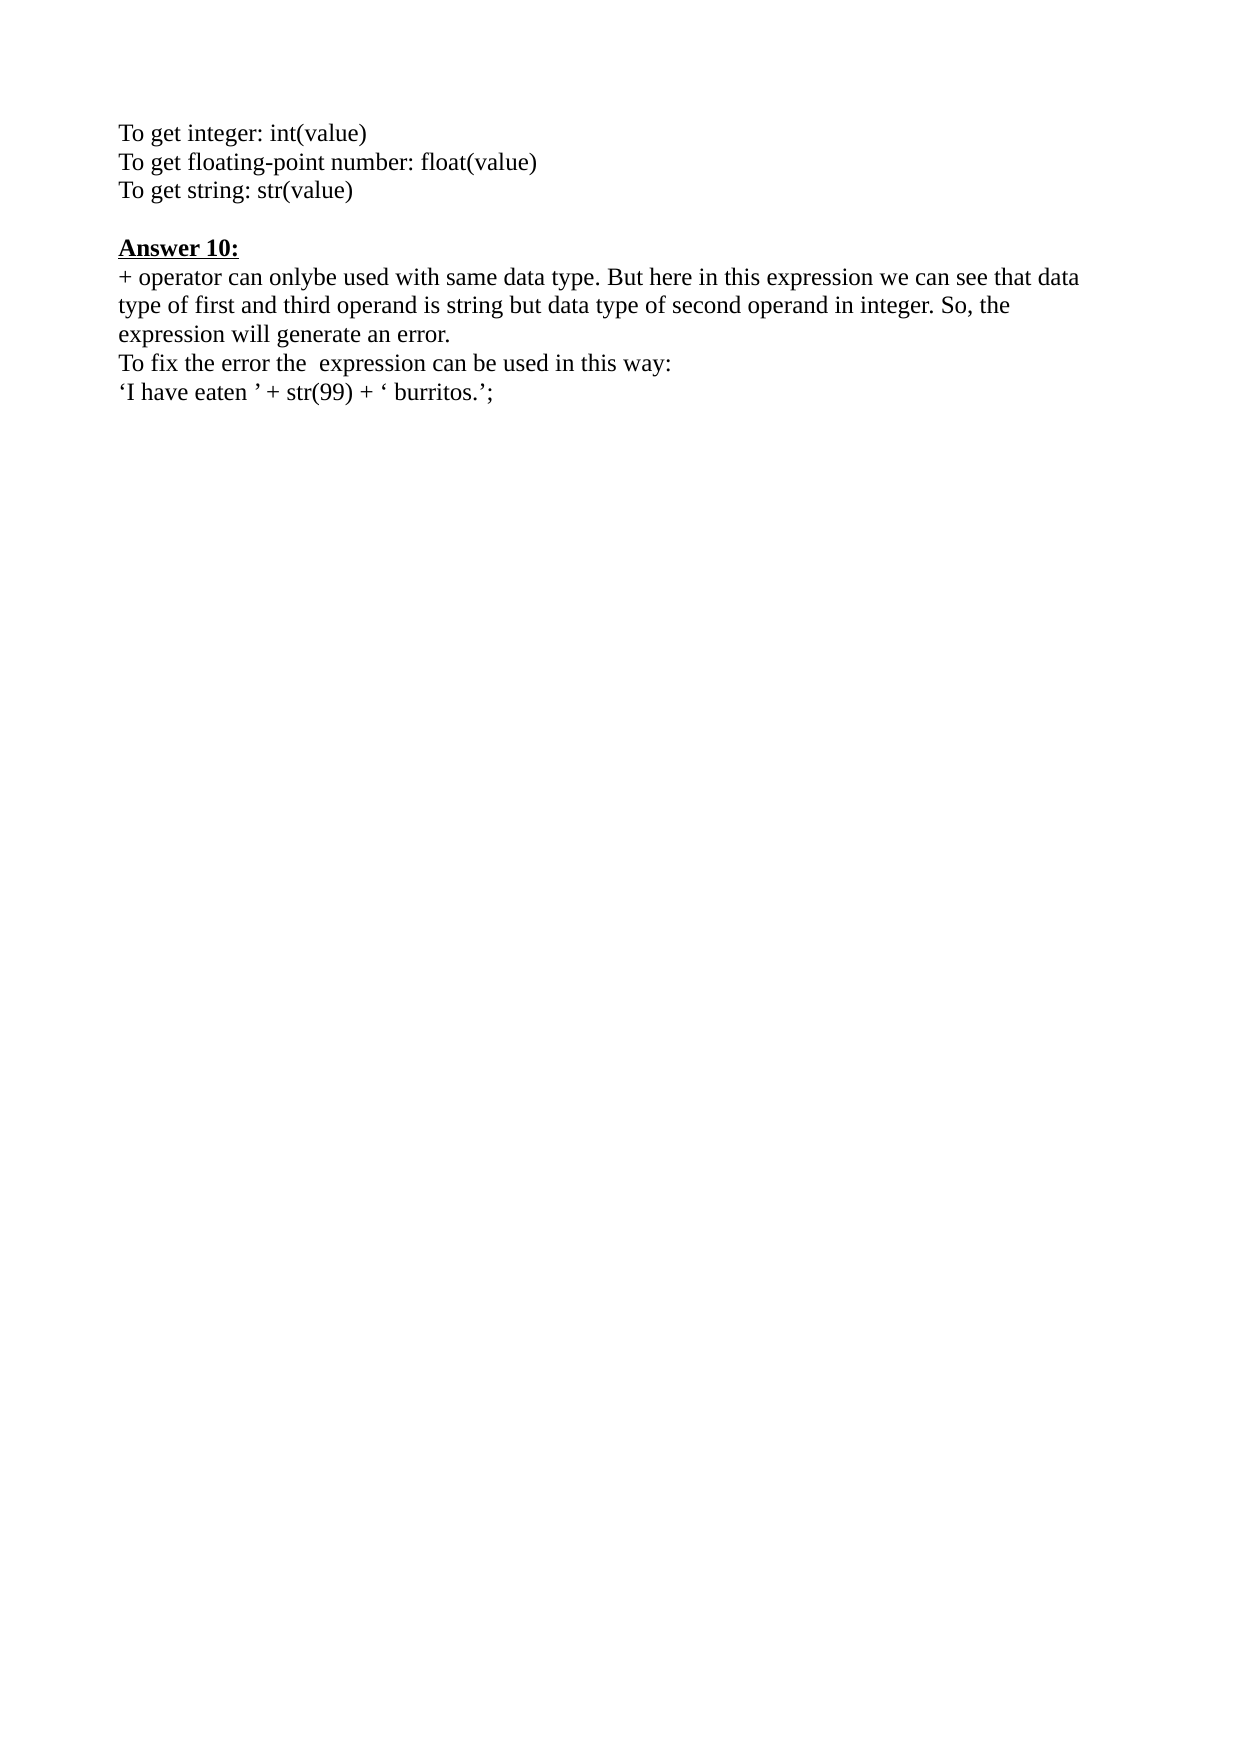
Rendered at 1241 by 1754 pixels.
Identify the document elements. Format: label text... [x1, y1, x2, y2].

text ‘I have eaten ’ + str(99) + ‘ burritos.’; [118, 377, 1122, 406]
text To get string: str(value) [118, 176, 1122, 204]
text To fix the error the expression can be used in this way: [118, 348, 1122, 377]
text To get integer: int(value) [118, 118, 1122, 147]
text + operator can onlybe used with same data type. But here in this expression we can see that data type of first and third operand is string but data type of second operand in integer. So, the expression will generate an error. [118, 262, 1122, 348]
text Answer 10: [118, 233, 1122, 262]
text To get floating-point number: float(value) [118, 147, 1122, 176]
